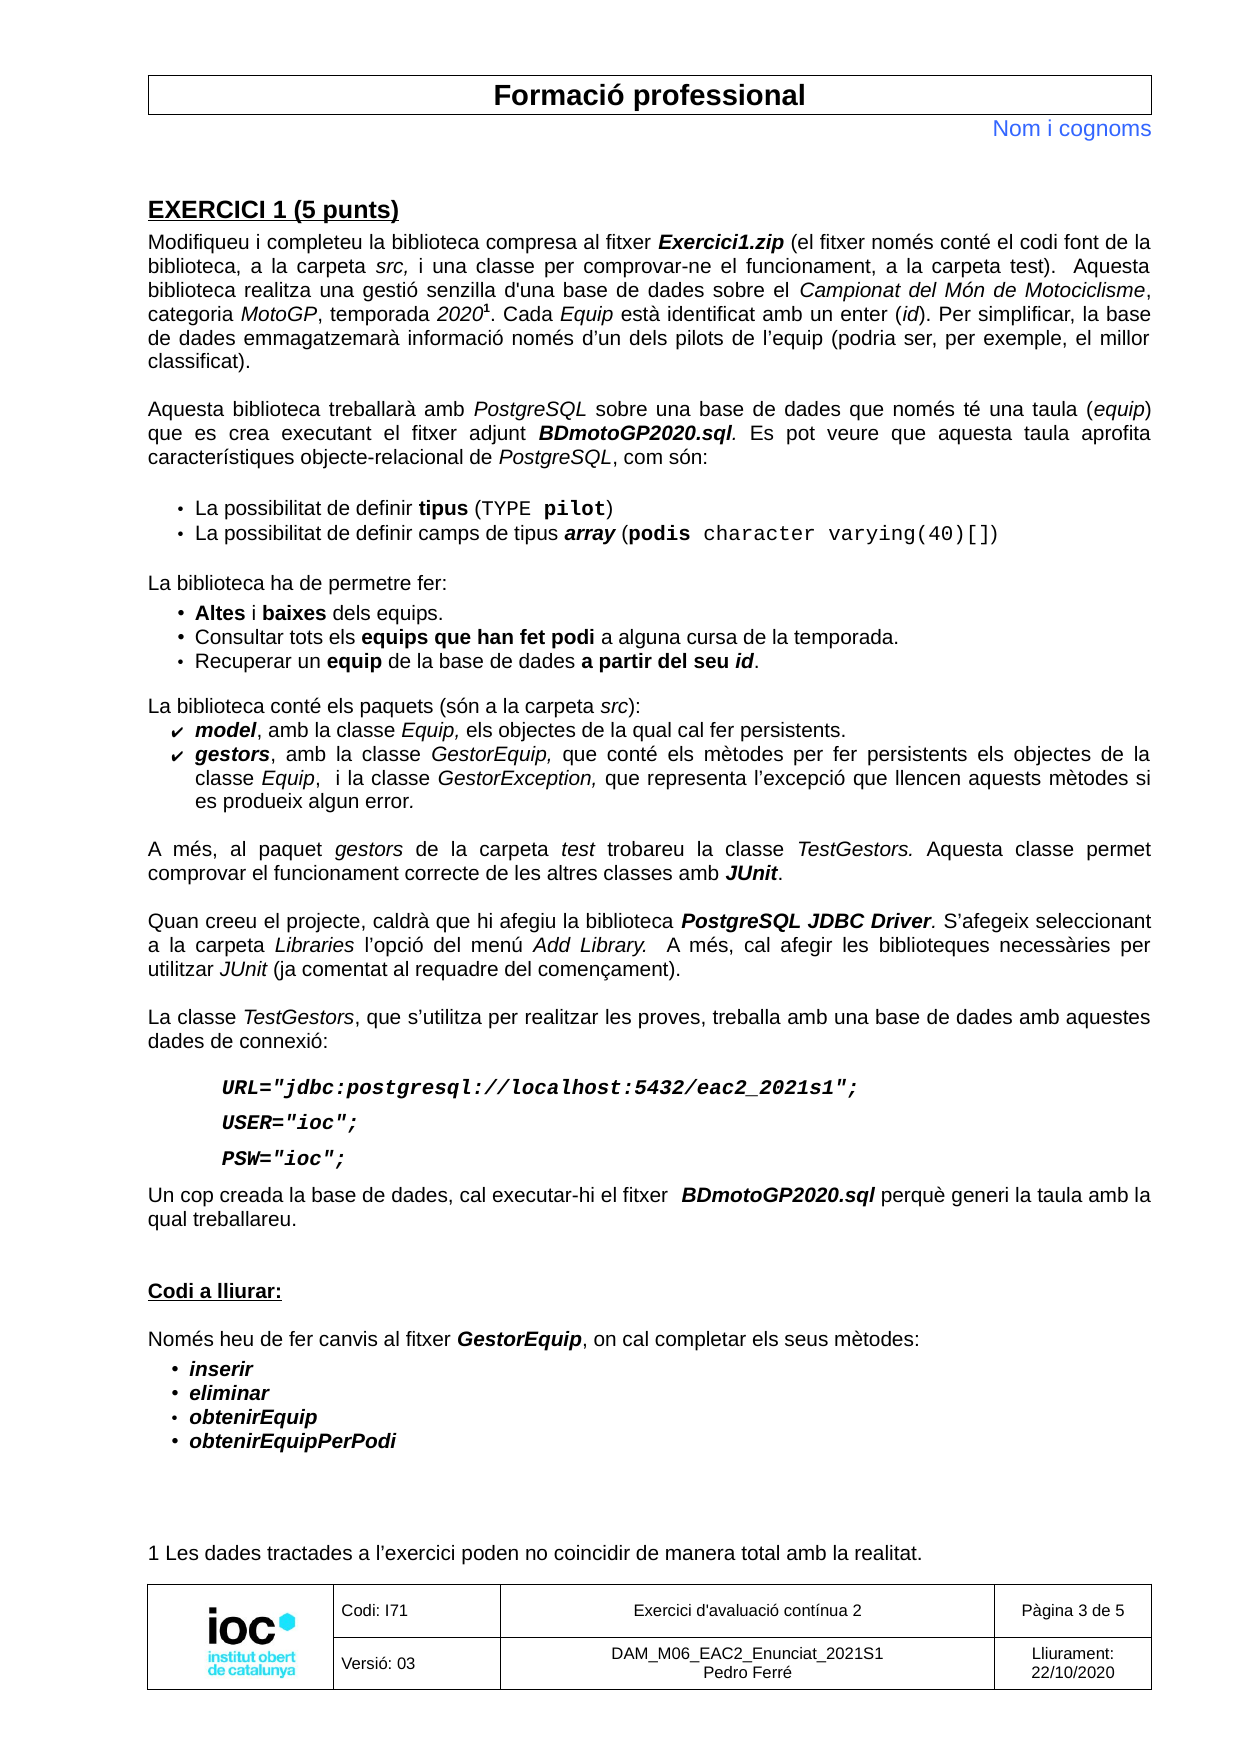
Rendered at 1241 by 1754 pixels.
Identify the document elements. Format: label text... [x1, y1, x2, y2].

text Un cop creada la base de dades, cal executar-hi el fitxer BDmotoGP2020.sql perquè generi la taula amb la qual treballareu. [148, 1183, 1151, 1231]
text PSW="ioc"; [222, 1148, 1151, 1171]
list model, amb la classe Equip, els objectes de la qual cal fer persistents. [171, 717, 1151, 741]
text URL="jdbc:postgresql://localhost:5432/eac2_2021s1"; [222, 1077, 1151, 1100]
text Les dades tractades a l’exercici poden no coincidir de manera total amb la realitat. [148, 1541, 1151, 1565]
text La biblioteca conté els paquets (són a la carpeta src): [148, 693, 1151, 717]
list inserir [171, 1357, 1151, 1381]
text Codi a lliurar: [148, 1279, 1151, 1303]
list La possibilitat de definir camps de tipus array (podis character varying(40)[]) [177, 521, 1151, 547]
text EXERCICI 1 (5 punts) [148, 195, 1151, 224]
text Modifiqueu i completeu la biblioteca compresa al fitxer Exercici1.zip (el fitxer només conté el codi font de la biblioteca, a la carpeta src, i una classe per comprovar-ne el funcionament, a la carpeta test). Aquesta biblioteca realitza una gestió senzilla d'una base de dades sobre el Campionat del Món de Motociclisme, categoria MotoGP, temporada 2020. Cada Equip està identificat amb un enter (id). Per simplificar, la base de dades emmagatzemarà informació només d’un dels pilots de l’equip (podria ser, per exemple, el millor classificat). [148, 229, 1151, 373]
text Només heu de fer canvis al fitxer GestorEquip, on cal completar els seus mètodes: [148, 1327, 1151, 1351]
text La biblioteca ha de permetre fer: [148, 571, 1151, 595]
text Quan creeu el projecte, caldrà que hi afegiu la biblioteca PostgreSQL JDBC Driver. S’afegeix seleccionant a la carpeta Libraries l’opció del menú Add Library. A més, cal afegir les biblioteques necessàries per utilitzar JUnit (ja comentat al requadre del començament). [148, 909, 1151, 981]
list gestors, amb la classe GestorEquip, que conté els mètodes per fer persistents els objectes de la classe Equip, i la classe GestorException, que representa l’excepció que llencen aquests mètodes si es produeix algun error. [171, 741, 1151, 813]
text USER="ioc"; [222, 1112, 1151, 1136]
list Consultar tots els equips que han fet podi a alguna cursa de la temporada. [177, 625, 1151, 649]
list Altes i baixes dels equips. [177, 601, 1151, 625]
list Recuperar un equip de la base de dades a partir del seu id. [177, 649, 1151, 673]
list obtenirEquipPerPodi [171, 1429, 1151, 1453]
list obtenirEquip [171, 1405, 1151, 1429]
picture [195, 1593, 309, 1689]
text La classe TestGestors, que s’utilitza per realitzar les proves, treballa amb una base de dades amb aquestes dades de connexió: [148, 1005, 1151, 1053]
text A més, al paquet gestors de la carpeta test trobareu la classe TestGestors. Aquesta classe permet comprovar el funcionament correcte de les altres classes amb JUnit. [148, 837, 1151, 885]
list eliminar [171, 1381, 1151, 1405]
text Aquesta biblioteca treballarà amb PostgreSQL sobre una base de dades que només té una taula (equip) que es crea executant el fitxer adjunt BDmotoGP2020.sql. Es pot veure que aquesta taula aprofita característiques objecte-relacional de PostgreSQL, com són: [148, 397, 1151, 469]
list La possibilitat de definir tipus (TYPE pilot) [177, 495, 1151, 521]
